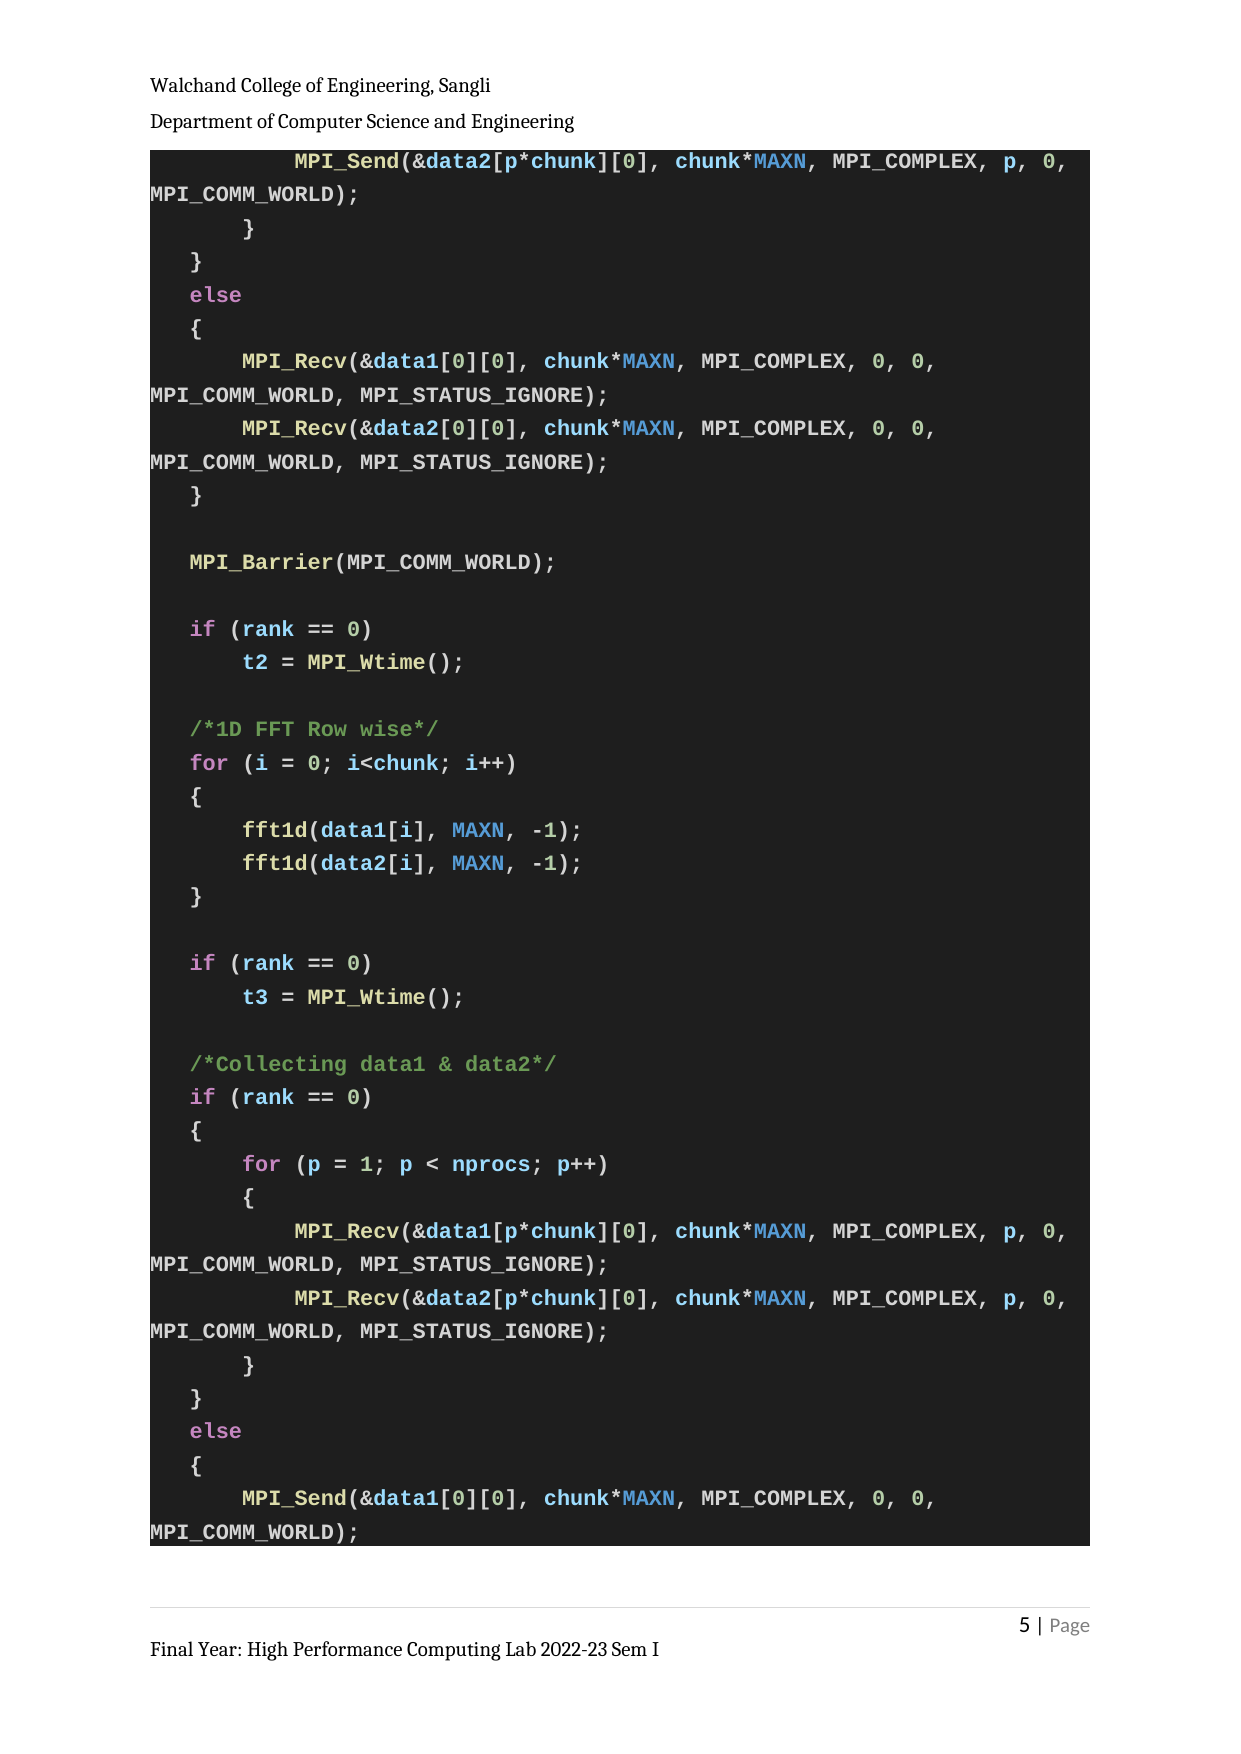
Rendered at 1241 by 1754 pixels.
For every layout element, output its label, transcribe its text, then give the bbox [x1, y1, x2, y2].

text { [150, 785, 1090, 810]
text MPI_Recv(&data2[0][0], chunk*MAXN, MPI_COMPLEX, 0, 0, MPI_COMM_WORLD, MPI_STATUS_IGNORE); [150, 417, 1090, 476]
text MPI_Recv(&data2[p*chunk][0], chunk*MAXN, MPI_COMPLEX, p, 0, MPI_COMM_WORLD, MPI_STATUS_IGNORE); [150, 1287, 1090, 1345]
text if (rank == 0) [150, 952, 1090, 977]
text t2 = MPI_Wtime(); [150, 652, 1090, 676]
text MPI_Recv(&data1[p*chunk][0], chunk*MAXN, MPI_COMPLEX, p, 0, MPI_COMM_WORLD, MPI_STATUS_IGNORE); [150, 1220, 1090, 1278]
text MPI_Send(&data2[p*chunk][0], chunk*MAXN, MPI_COMPLEX, p, 0, MPI_COMM_WORLD); [150, 150, 1090, 208]
text } [150, 484, 1090, 509]
text /*1D FFT Row wise*/ [150, 718, 1090, 743]
text } [150, 1354, 1090, 1378]
text MPI_Send(&data1[0][0], chunk*MAXN, MPI_COMPLEX, 0, 0, MPI_COMM_WORLD); [150, 1487, 1090, 1546]
text { [150, 1454, 1090, 1479]
text fft1d(data2[i], MAXN, -1); [150, 852, 1090, 877]
text else [150, 284, 1090, 308]
text { [150, 1187, 1090, 1211]
text MPI_Recv(&data1[0][0], chunk*MAXN, MPI_COMPLEX, 0, 0, MPI_COMM_WORLD, MPI_STATUS_IGNORE); [150, 351, 1090, 409]
text } [150, 250, 1090, 275]
text else [150, 1421, 1090, 1445]
text /*Collecting data1 & data2*/ [150, 1053, 1090, 1078]
text } [150, 217, 1090, 242]
text if (rank == 0) [150, 1086, 1090, 1111]
text } [150, 886, 1090, 910]
text { [150, 317, 1090, 342]
text MPI_Barrier(MPI_COMM_WORLD); [150, 551, 1090, 576]
text for (i = 0; i<chunk; i++) [150, 752, 1090, 777]
text } [150, 1387, 1090, 1412]
text fft1d(data1[i], MAXN, -1); [150, 819, 1090, 843]
text for (p = 1; p < nprocs; p++) [150, 1153, 1090, 1178]
text { [150, 1120, 1090, 1144]
text if (rank == 0) [150, 618, 1090, 643]
text t3 = MPI_Wtime(); [150, 986, 1090, 1011]
